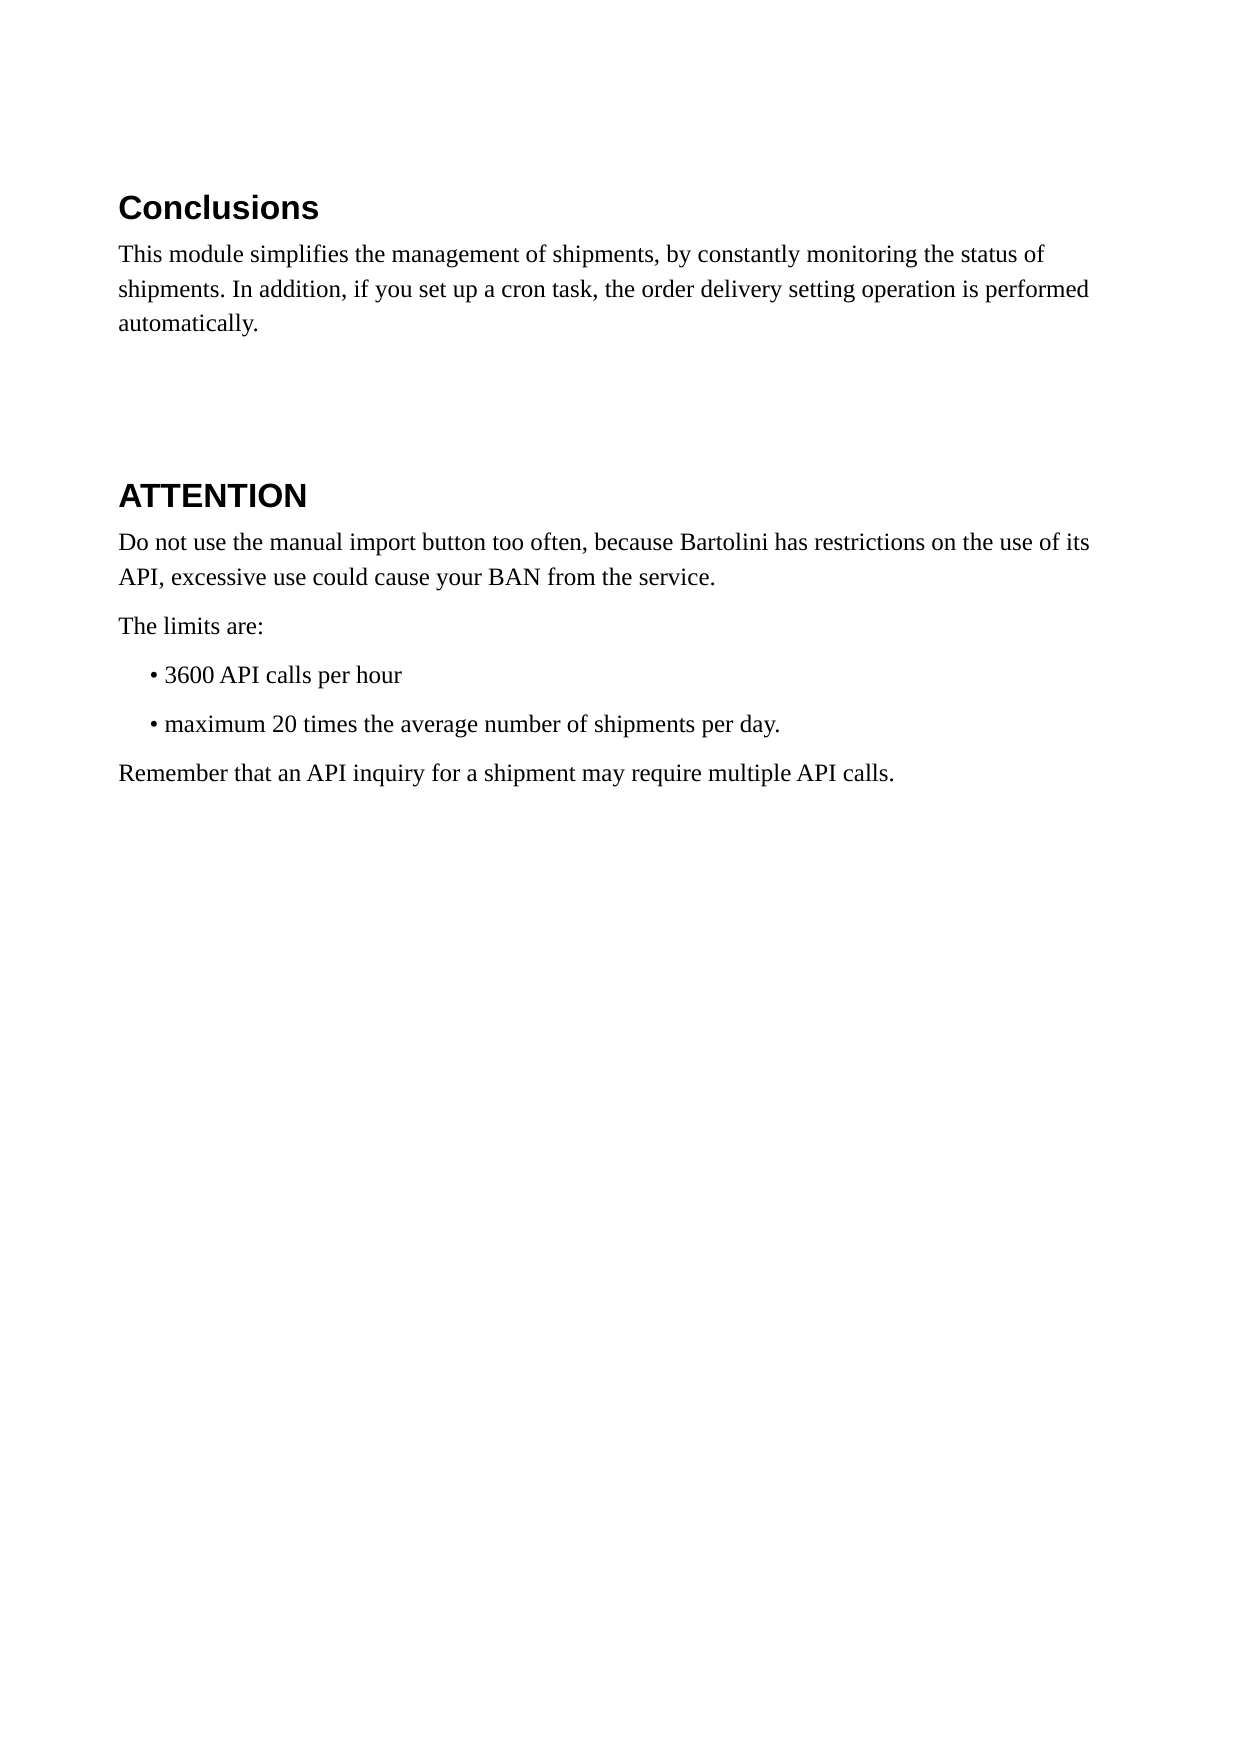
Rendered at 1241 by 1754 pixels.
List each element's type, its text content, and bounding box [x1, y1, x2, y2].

text This module simplifies the management of shipments, by constantly monitoring the status of shipments. In addition, if you set up a cron task, the order delivery setting operation is performed automatically. [118, 239, 1122, 337]
subtitle Conclusions [118, 188, 1122, 227]
text The limits are: [118, 611, 1122, 639]
subtitle ATTENTION [118, 476, 1122, 515]
text • maximum 20 times the average number of shipments per day. [118, 709, 1122, 738]
text • 3600 API calls per hour [118, 660, 1122, 689]
text Do not use the manual import button too often, because Bartolini has restrictions on the use of its API, excessive use could cause your BAN from the service. [118, 527, 1122, 591]
text Remember that an API inquiry for a shipment may require multiple API calls. [118, 758, 1122, 787]
